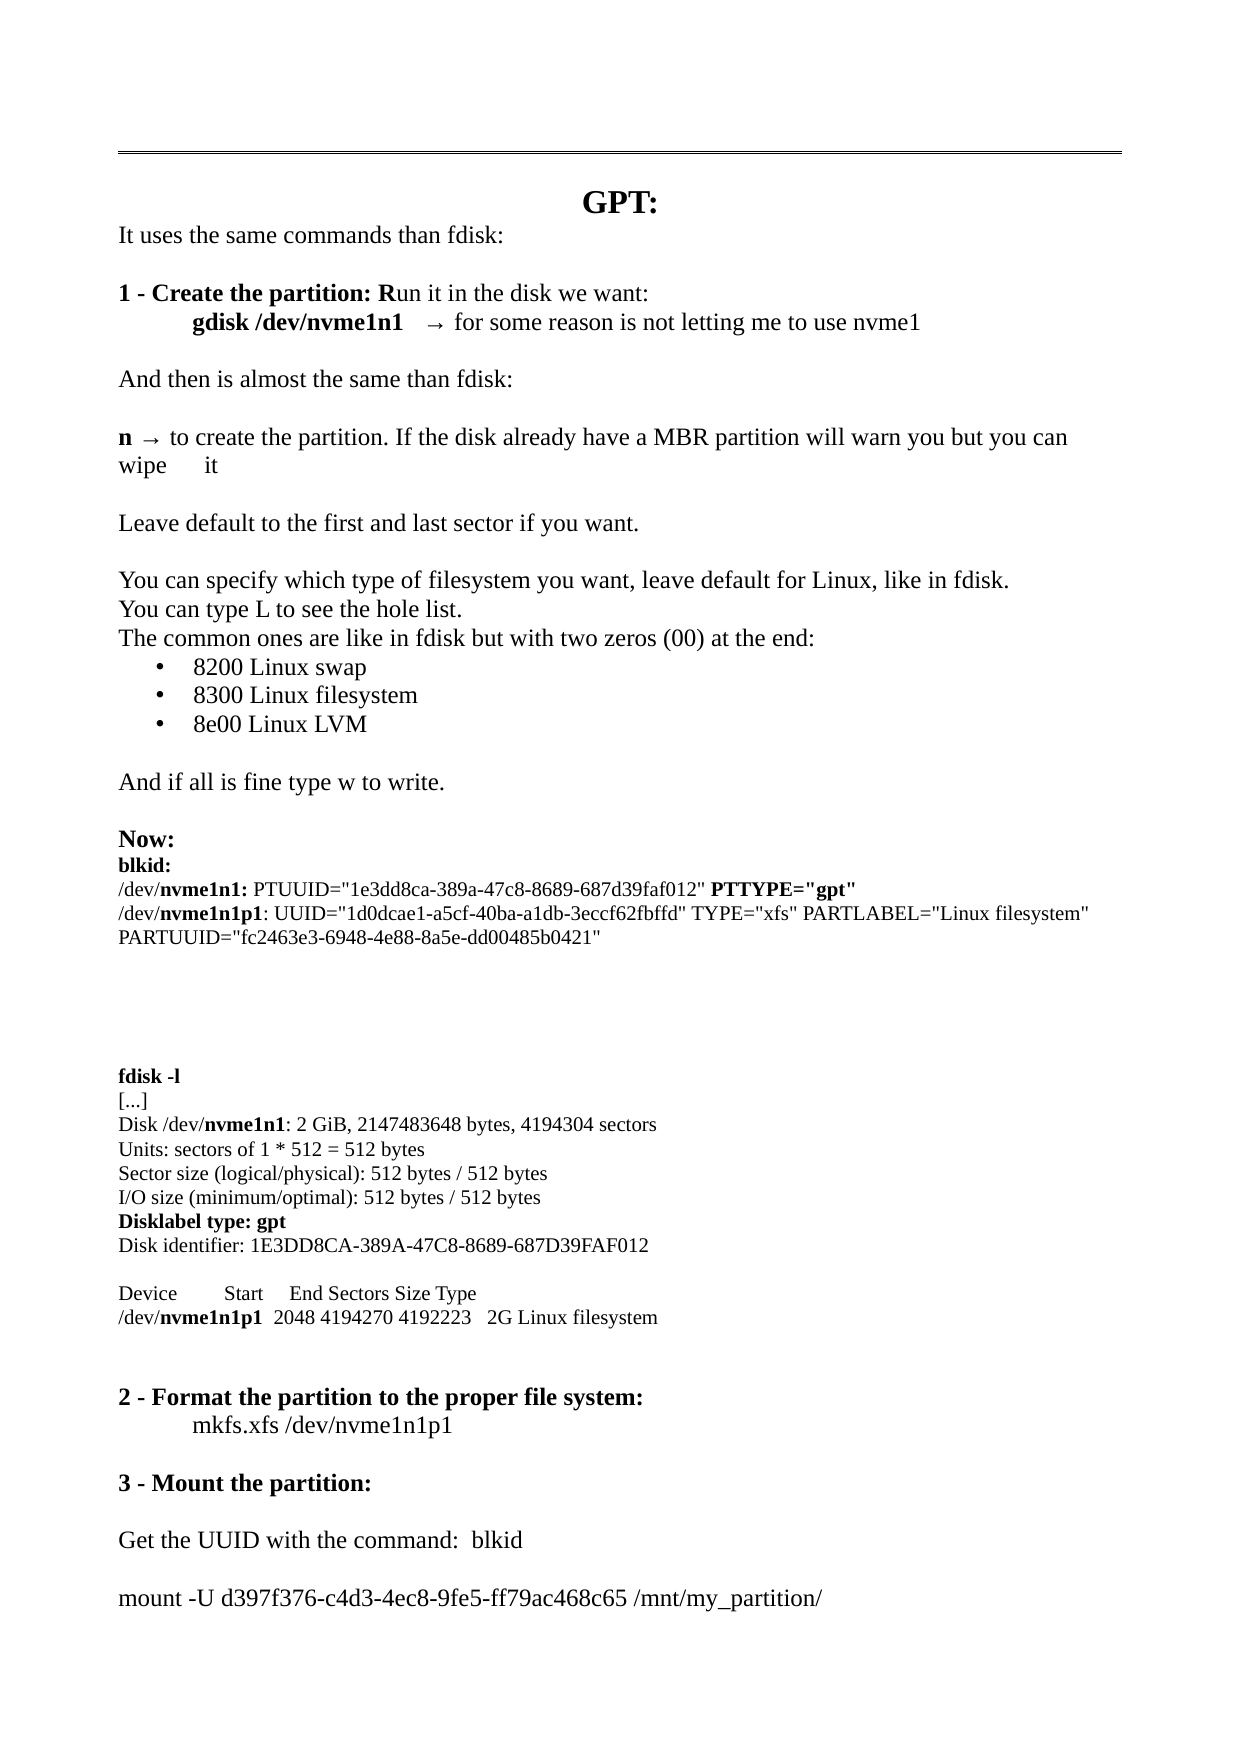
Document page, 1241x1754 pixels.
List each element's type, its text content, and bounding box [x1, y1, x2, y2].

text fdisk -l [118, 1064, 1122, 1088]
text Now: [118, 824, 1122, 853]
text GPT: [118, 182, 1122, 221]
text Units: sectors of 1 * 512 = 512 bytes [118, 1136, 1122, 1161]
list 8e00 Linux LVM [156, 709, 1122, 738]
text gdisk /dev/nvme1n1 → for some reason is not letting me to use nvme1 [118, 307, 1122, 336]
text Disk /dev/nvme1n1: 2 GiB, 2147483648 bytes, 4194304 sectors [118, 1112, 1122, 1136]
text Disklabel type: gpt [118, 1209, 1122, 1233]
text mkfs.xfs /dev/nvme1n1p1 [118, 1411, 1122, 1439]
text You can type L to see the hole list. [118, 594, 1122, 623]
text /dev/nvme1n1: PTUUID="1e3dd8ca-389a-47c8-8689-687d39faf012" PTTYPE="gpt" [118, 877, 1122, 901]
text [...] [118, 1088, 1122, 1112]
text 3 - Mount the partition: [118, 1468, 1122, 1497]
text Device Start End Sectors Size Type [118, 1281, 1122, 1305]
text The common ones are like in fdisk but with two zeros (00) at the end: [118, 623, 1122, 652]
text mount -U d397f376-c4d3-4ec8-9fe5-ff79ac468c65 /mnt/my_partition/ [118, 1583, 1122, 1612]
list 8300 Linux filesystem [156, 681, 1122, 709]
text Disk identifier: 1E3DD8CA-389A-47C8-8689-687D39FAF012 [118, 1233, 1122, 1257]
text Get the UUID with the command: blkid [118, 1526, 1122, 1554]
text blkid: [118, 853, 1122, 877]
text /dev/nvme1n1p1 2048 4194270 4192223 2G Linux filesystem [118, 1305, 1122, 1329]
text n → to create the partition. If the disk already have a MBR partition will warn you but you can wipe it [118, 422, 1122, 479]
text I/O size (minimum/optimal): 512 bytes / 512 bytes [118, 1184, 1122, 1209]
text Sector size (logical/physical): 512 bytes / 512 bytes [118, 1161, 1122, 1184]
text It uses the same commands than fdisk: [118, 221, 1122, 249]
text And then is almost the same than fdisk: [118, 364, 1122, 393]
text You can specify which type of filesystem you want, leave default for Linux, like in fdisk. [118, 566, 1122, 594]
text /dev/nvme1n1p1: UUID="1d0dcae1-a5cf-40ba-a1db-3eccf62fbffd" TYPE="xfs" PARTLABEL="Linux filesystem" PARTUUID="fc2463e3-6948-4e88-8a5e-dd00485b0421" [118, 901, 1122, 949]
list 8200 Linux swap [156, 652, 1122, 681]
text 1 - Create the partition: Run it in the disk we want: [118, 278, 1122, 307]
text 2 - Format the partition to the proper file system: [118, 1382, 1122, 1411]
text Leave default to the first and last sector if you want. [118, 508, 1122, 537]
text And if all is fine type w to write. [118, 767, 1122, 796]
